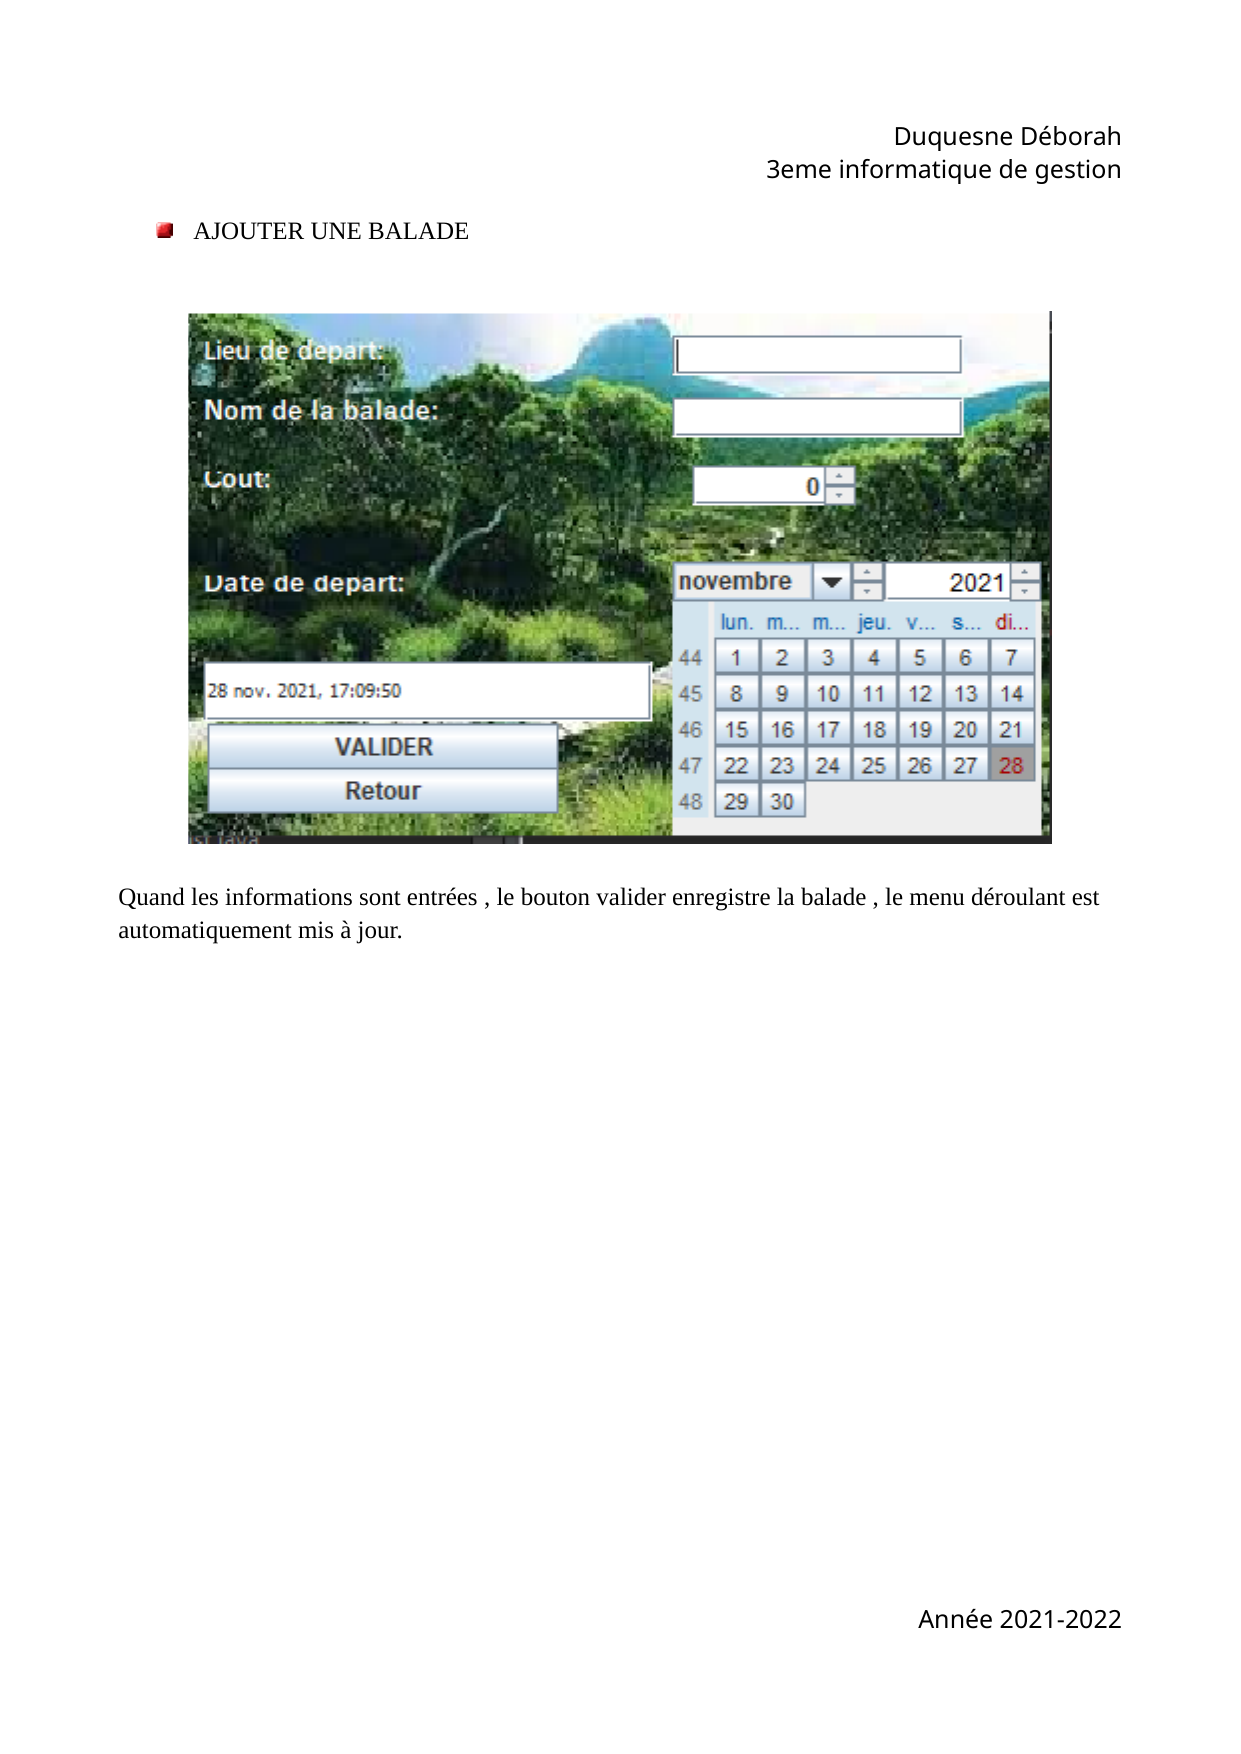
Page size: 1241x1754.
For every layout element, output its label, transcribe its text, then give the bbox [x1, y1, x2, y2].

text Quand les informations sont entrées , le bouton valider enregistre la balade , le menu déroulant est automatiquement mis à jour. [118, 882, 1122, 944]
list AJOUTER UNE BALADE [156, 216, 1122, 244]
picture [188, 311, 1052, 844]
picture [156, 222, 173, 238]
